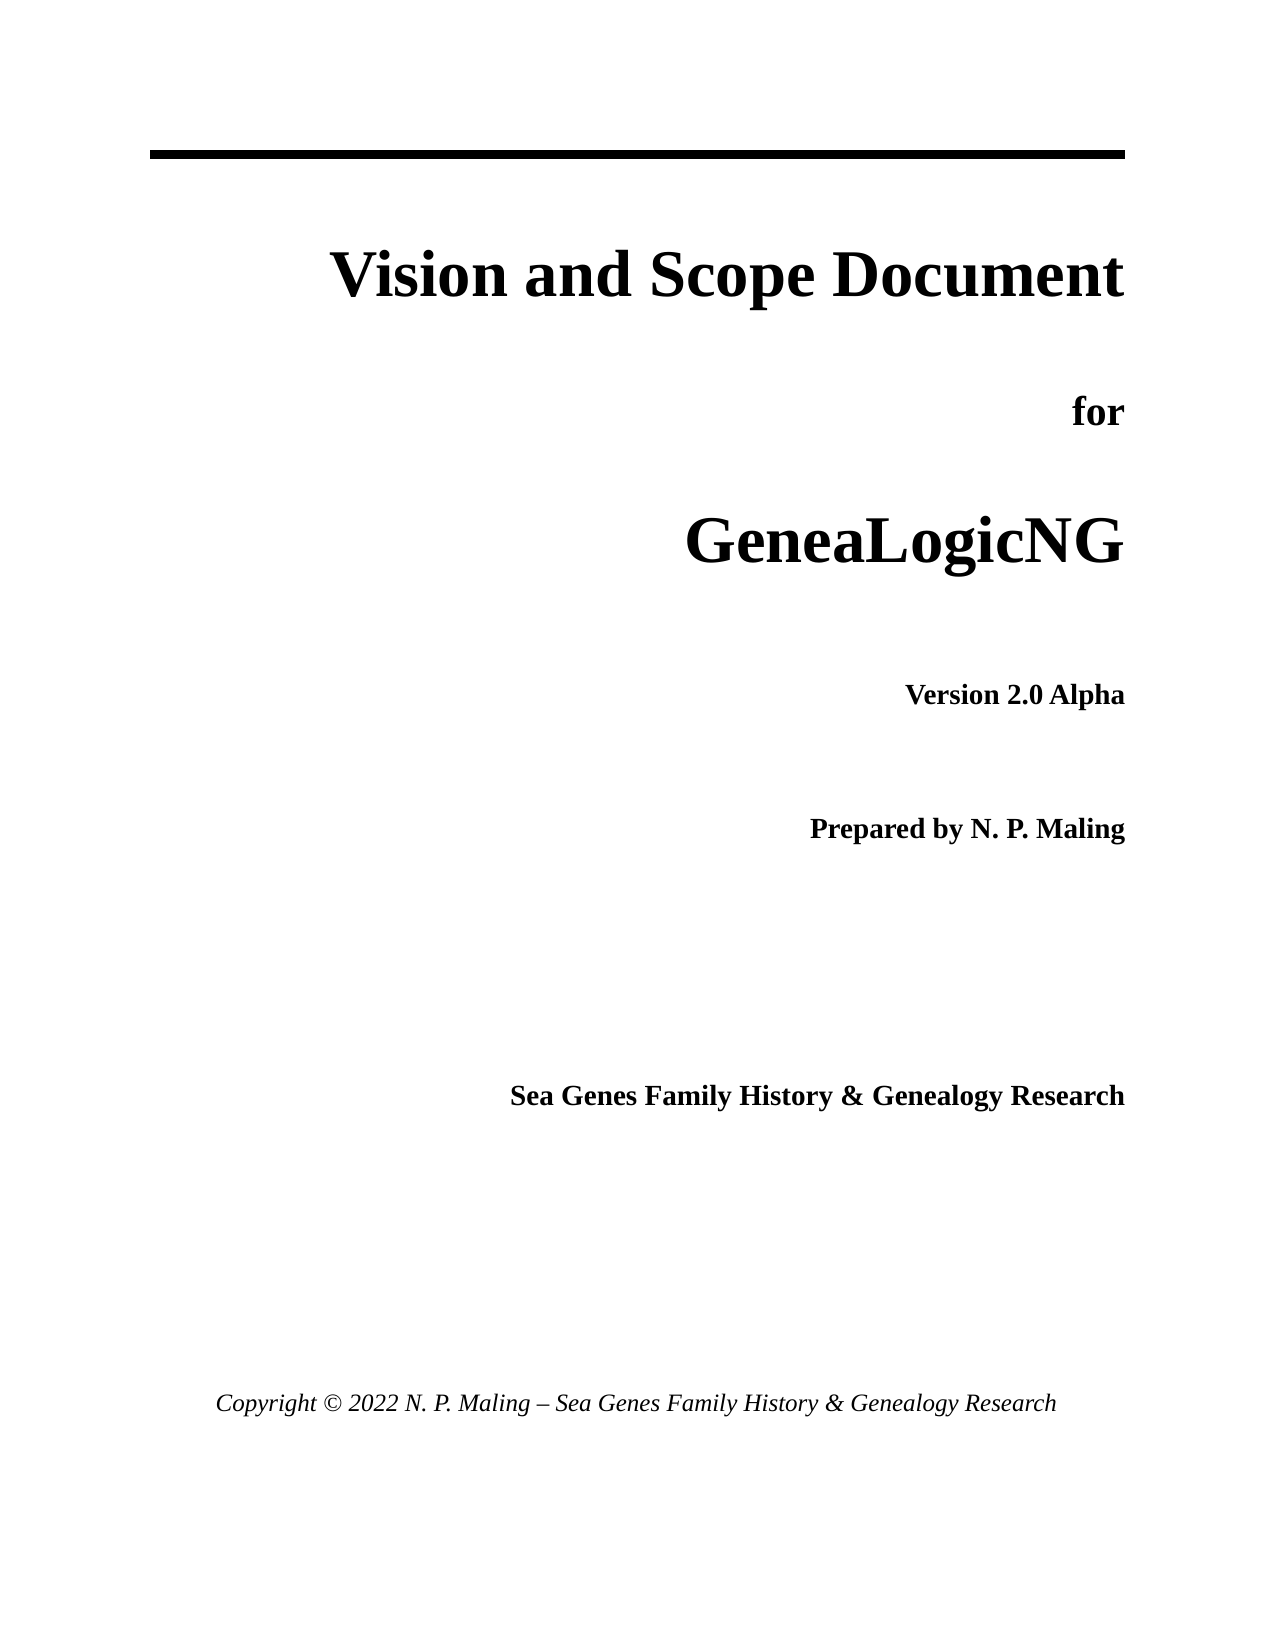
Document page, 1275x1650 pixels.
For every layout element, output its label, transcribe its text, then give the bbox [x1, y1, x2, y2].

text Sea Genes Family History & Genealogy Research [150, 1078, 1125, 1111]
title for [150, 386, 1125, 434]
text Version 2.0 Alpha [150, 677, 1125, 711]
text Prepared by N. P. Maling [150, 811, 1125, 844]
title Vision and Scope Document [150, 234, 1125, 311]
text Copyright © 2022 N. P. Maling – Sea Genes Family History & Genealogy Research [150, 1388, 1125, 1416]
title GeneaLogicNG [150, 501, 1125, 577]
